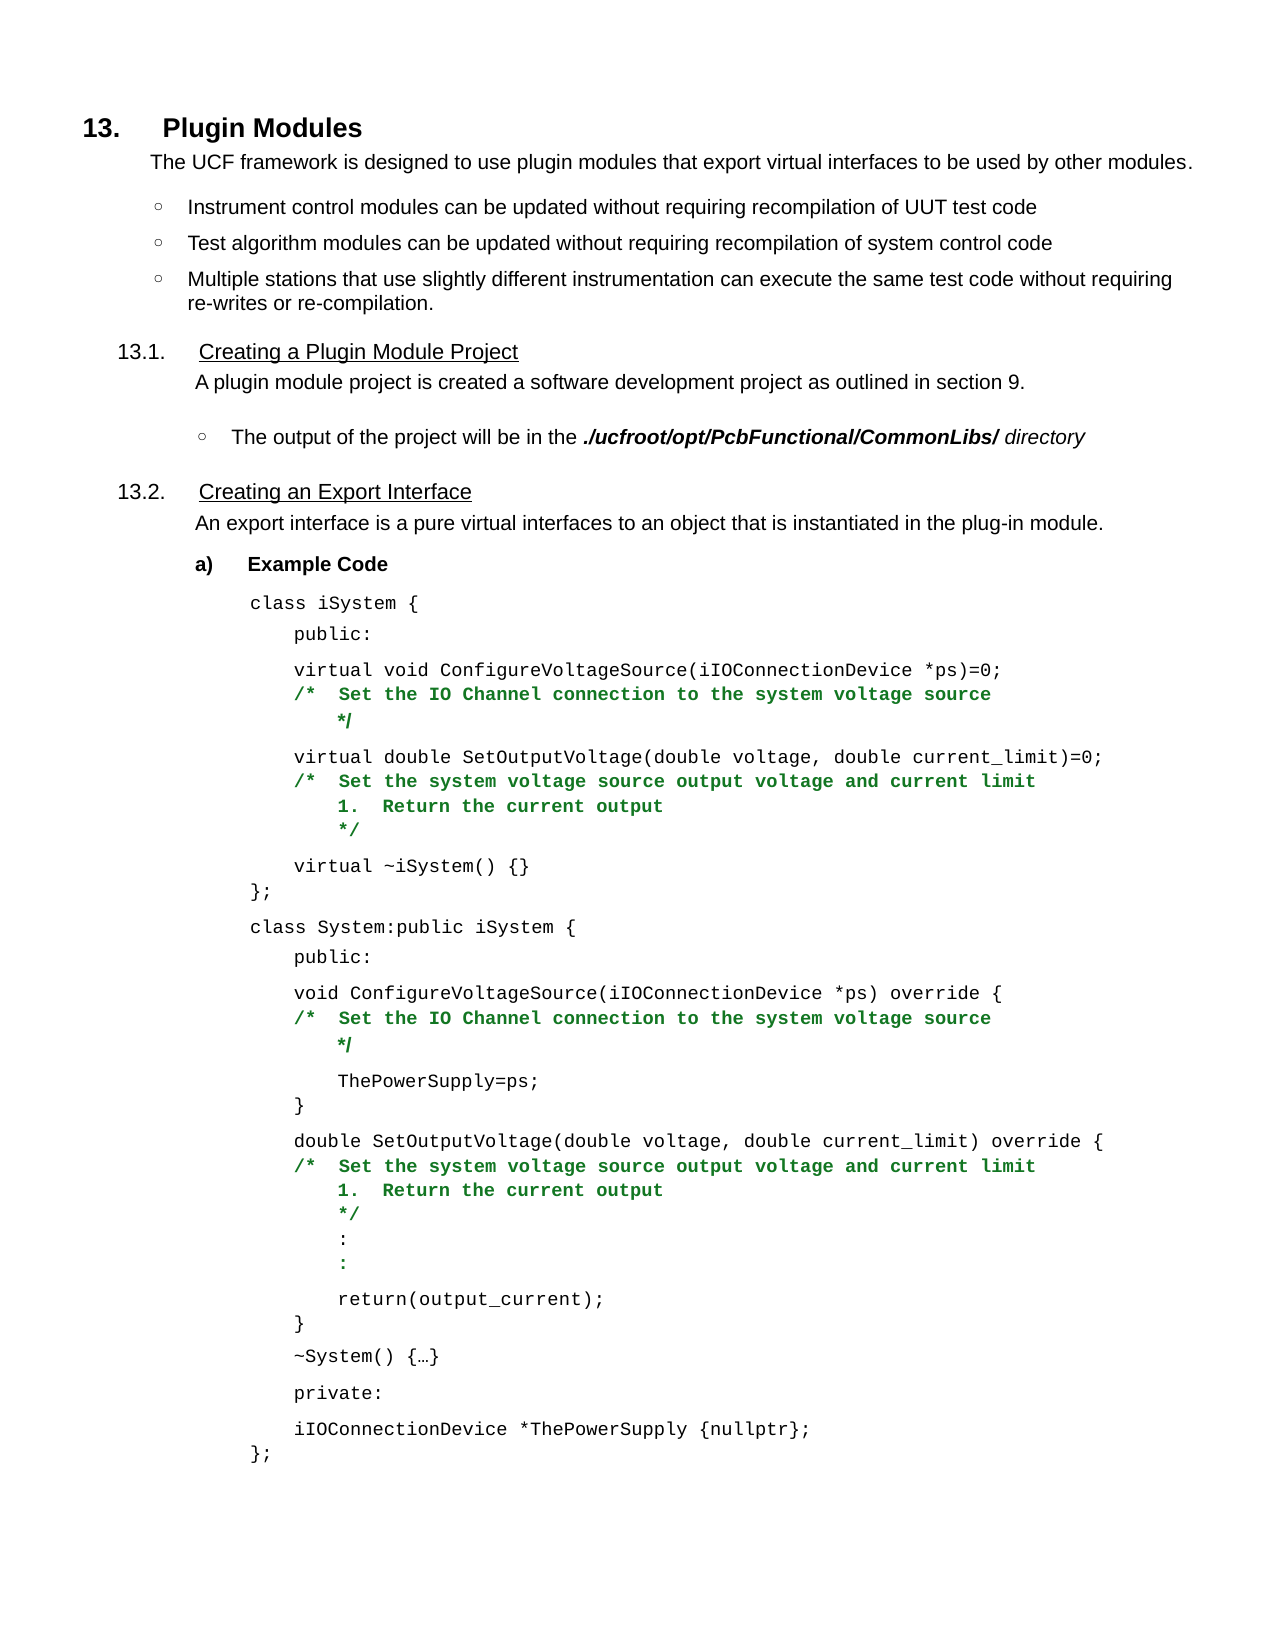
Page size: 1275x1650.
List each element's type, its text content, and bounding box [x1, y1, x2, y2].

text } [294, 1314, 1200, 1335]
text virtual double SetOutputVoltage(double voltage, double current_limit)=0; [294, 748, 1200, 769]
text : [337, 1229, 1200, 1251]
text iIOConnectionDevice *ThePowerSupply {nullptr}; [294, 1420, 1200, 1441]
text /* Set the system voltage source output voltage and current limit [294, 772, 1200, 793]
text /* Set the IO Channel connection to the system voltage source [294, 1008, 1200, 1030]
subtitle Plugin Modules [75, 112, 1200, 144]
text void ConfigureVoltageSource(iIOConnectionDevice *ps) override { [294, 984, 1200, 1005]
text } [294, 1096, 1200, 1117]
text virtual void ConfigureVoltageSource(iIOConnectionDevice *ps)=0; [294, 661, 1200, 682]
text public: [294, 948, 1200, 969]
text class System:public iSystem { [250, 918, 1200, 939]
text 1. Return the current output [337, 1181, 1200, 1202]
subtitle Example Code [195, 552, 1200, 576]
text The UCF framework is designed to use plugin modules that export virtual interfaces to be used by other modules. [150, 150, 1200, 174]
text virtual ~iSystem() {} [294, 857, 1200, 878]
text 1. Return the current output [337, 797, 1200, 818]
list Instrument control modules can be updated without requiring recompilation of UUT test code [150, 195, 1200, 219]
text */ [337, 1033, 1200, 1057]
text }; [250, 1444, 1200, 1465]
text class iSystem { [250, 594, 1200, 615]
text ~System() {…} [294, 1347, 1200, 1368]
text return(output_current); [337, 1290, 1200, 1311]
text ThePowerSupply=ps; [337, 1072, 1200, 1093]
list The output of the project will be in the ./ucfroot/opt/PcbFunctional/CommonLibs/ directory [194, 424, 1200, 449]
subtitle Creating a Plugin Module Project [111, 339, 1200, 364]
text /* Set the IO Channel connection to the system voltage source [294, 685, 1200, 706]
text */ [337, 709, 1200, 733]
text A plugin module project is created a software development project as outlined in section 9. [195, 370, 1200, 394]
text public: [294, 624, 1200, 646]
text double SetOutputVoltage(double voltage, double current_limit) override { [294, 1132, 1200, 1153]
text : [337, 1253, 1200, 1275]
text An export interface is a pure virtual interfaces to an object that is instantiated in the plug-in module. [195, 511, 1200, 534]
list Multiple stations that use slightly different instrumentation can execute the same test code without requiring re-writes or re-compilation. [150, 267, 1200, 315]
text */ [337, 1205, 1200, 1226]
text */ [337, 821, 1200, 842]
text /* Set the system voltage source output voltage and current limit [294, 1156, 1200, 1178]
list Test algorithm modules can be updated without requiring recompilation of system control code [150, 231, 1200, 255]
text }; [250, 881, 1200, 903]
text private: [294, 1383, 1200, 1405]
subtitle Creating an Export Interface [111, 479, 1200, 504]
